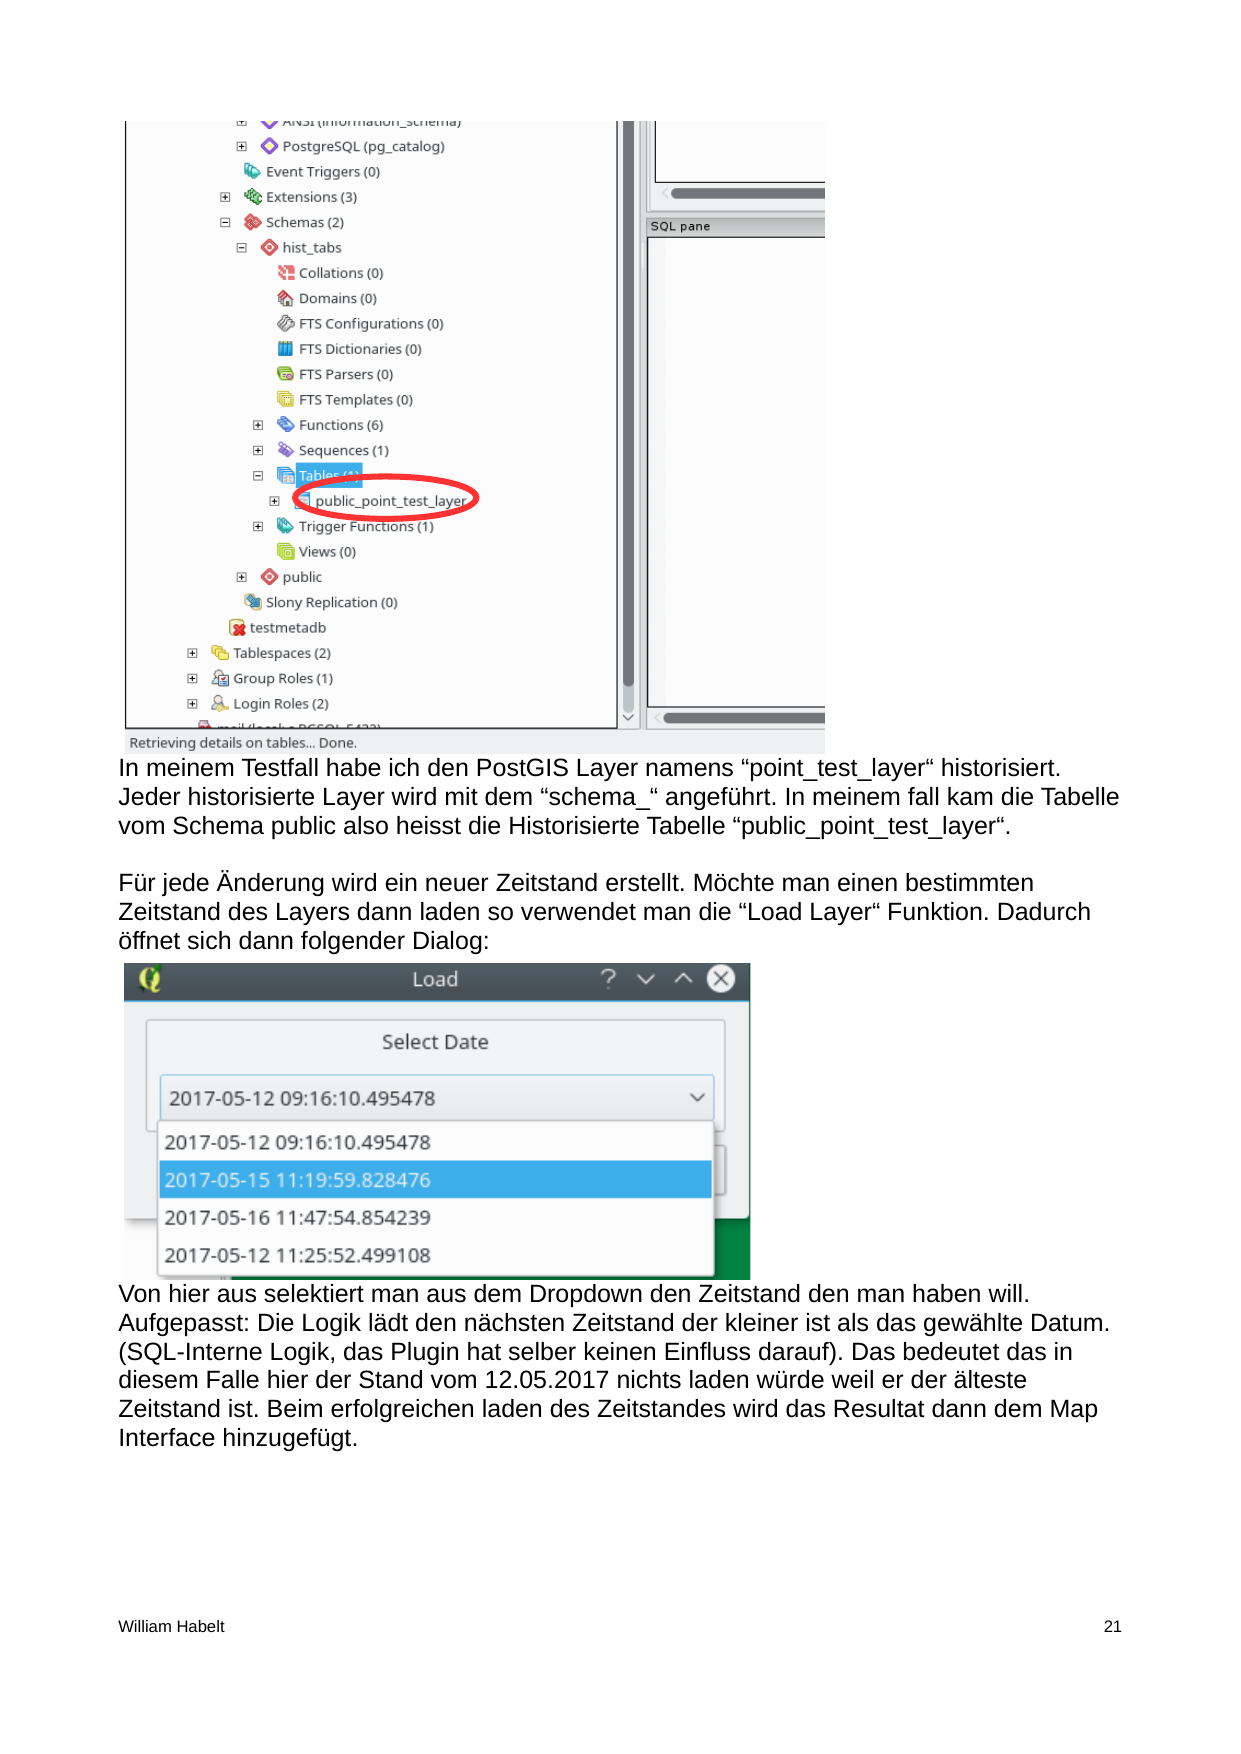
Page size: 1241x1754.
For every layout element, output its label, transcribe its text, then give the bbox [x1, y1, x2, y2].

text Für jede Änderung wird ein neuer Zeitstand erstellt. Möchte man einen bestimmten Zeitstand des Layers dann laden so verwendet man die “Load Layer“ Funktion. Dadurch öffnet sich dann folgender Dialog: [118, 868, 1122, 954]
picture [124, 963, 751, 1280]
text In meinem Testfall habe ich den PostGIS Layer namens “point_test_layer“ historisiert. Jeder historisierte Layer wird mit dem “schema_“ angeführt. In meinem fall kam die Tabelle vom Schema public also heisst die Historisierte Tabelle “public_point_test_layer“. [118, 118, 1122, 839]
text Von hier aus selektiert man aus dem Dropdown den Zeitstand den man haben will. Aufgepasst: Die Logik lädt den nächsten Zeitstand der kleiner ist als das gewählte Datum. (SQL-Interne Logik, das Plugin hat selber keinen Einfluss darauf). Das bedeutet das in diesem Falle hier der Stand vom 12.05.2017 nichts laden würde weil er der älteste Zeitstand ist. Beim erfolgreichen laden des Zeitstandes wird das Resultat dann dem Map Interface hinzugefügt. [118, 954, 1122, 1452]
